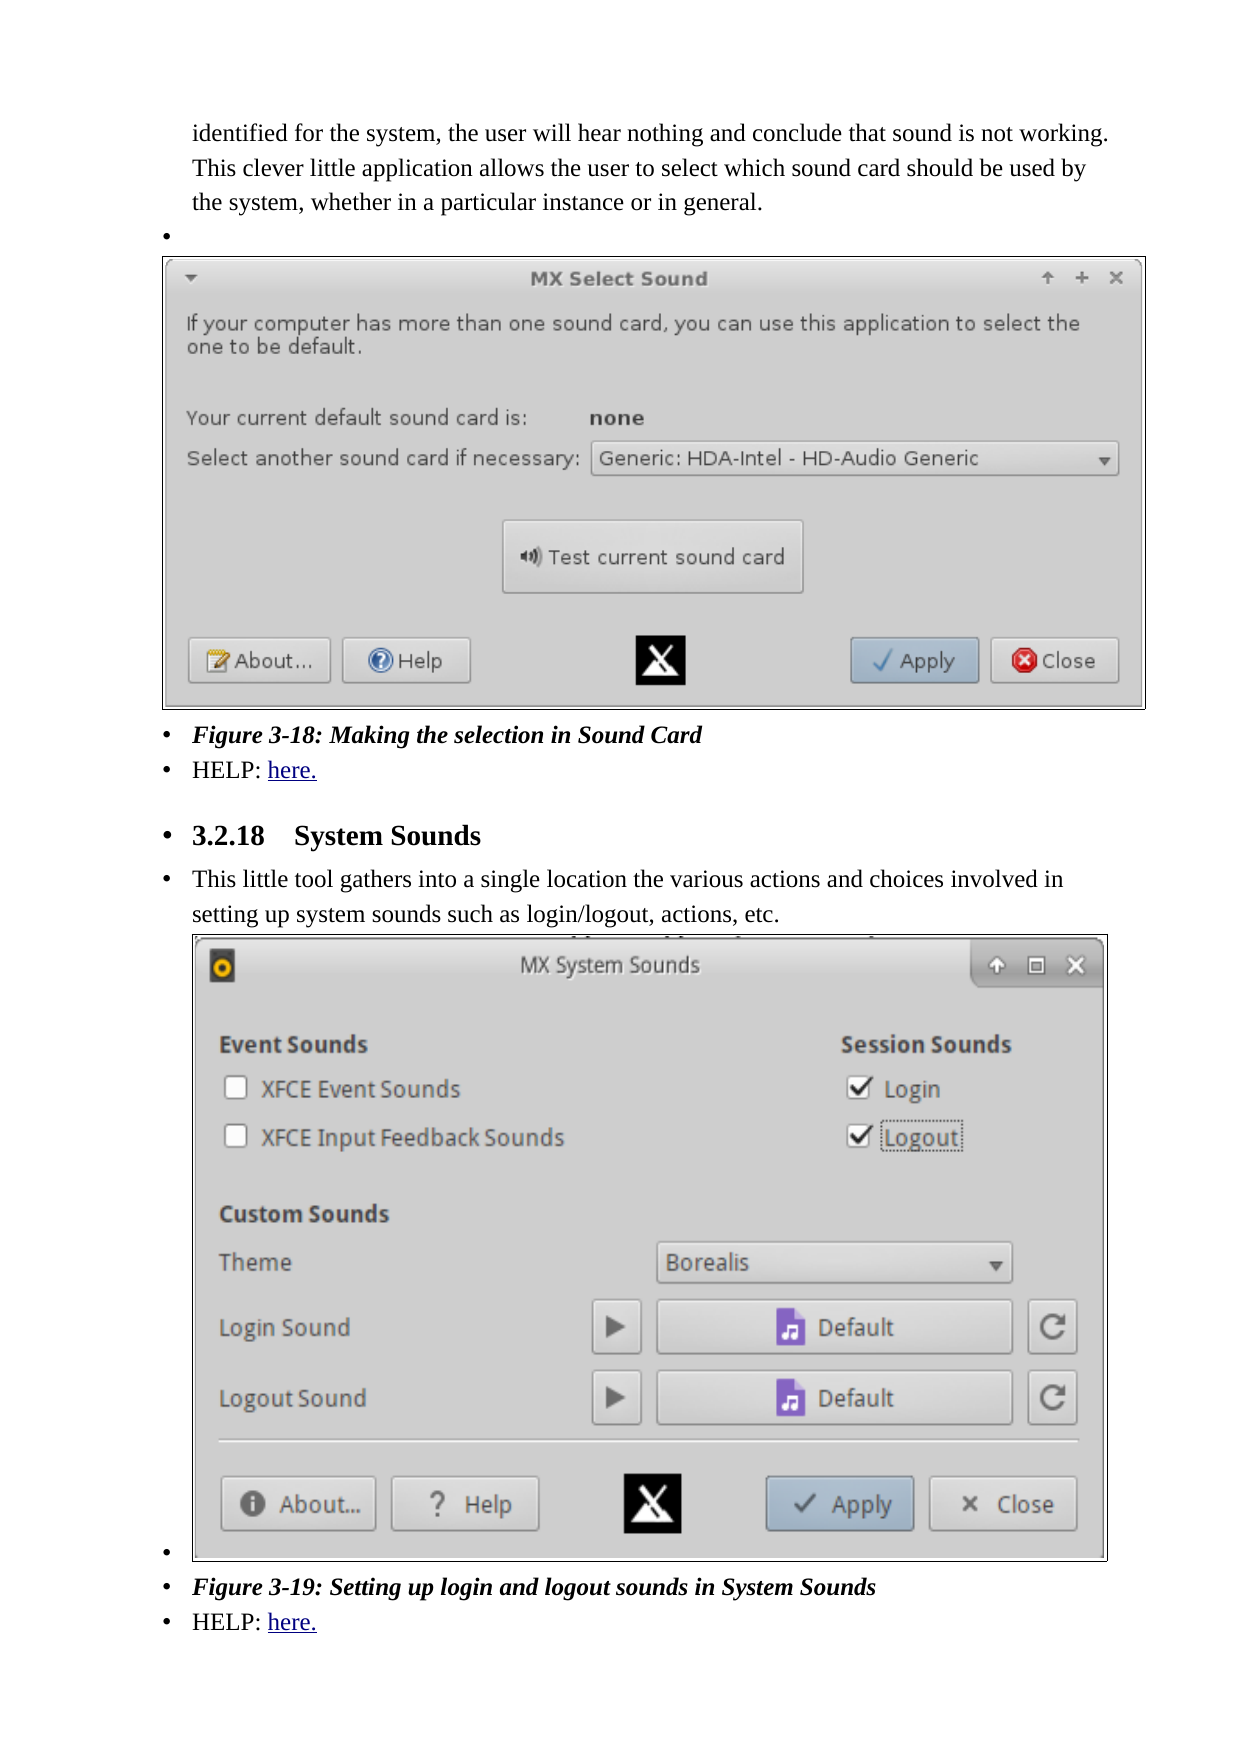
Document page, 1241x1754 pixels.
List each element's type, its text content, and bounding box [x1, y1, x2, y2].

subtitle 3.2.18 System Sounds [162, 818, 1122, 852]
list This little tool gathers into a single location the various actions and choices involved in setting up system sounds such as login/logout, actions, etc. [162, 864, 1122, 928]
list Figure 3-18: Making the selection in Sound Card [162, 720, 1122, 749]
list HELP: here. [162, 1607, 1122, 1635]
list HELP: here. [162, 755, 1122, 783]
picture [194, 936, 1104, 1558]
list identified for the system, the user will hear nothing and conclude that sound is not working. This clever little application allows the user to select which sound card should be used by the system, whether in a particular instance or in general. [162, 118, 1122, 216]
picture [165, 259, 1143, 707]
list Figure 3-19: Setting up login and logout sounds in System Sounds [162, 1572, 1122, 1601]
